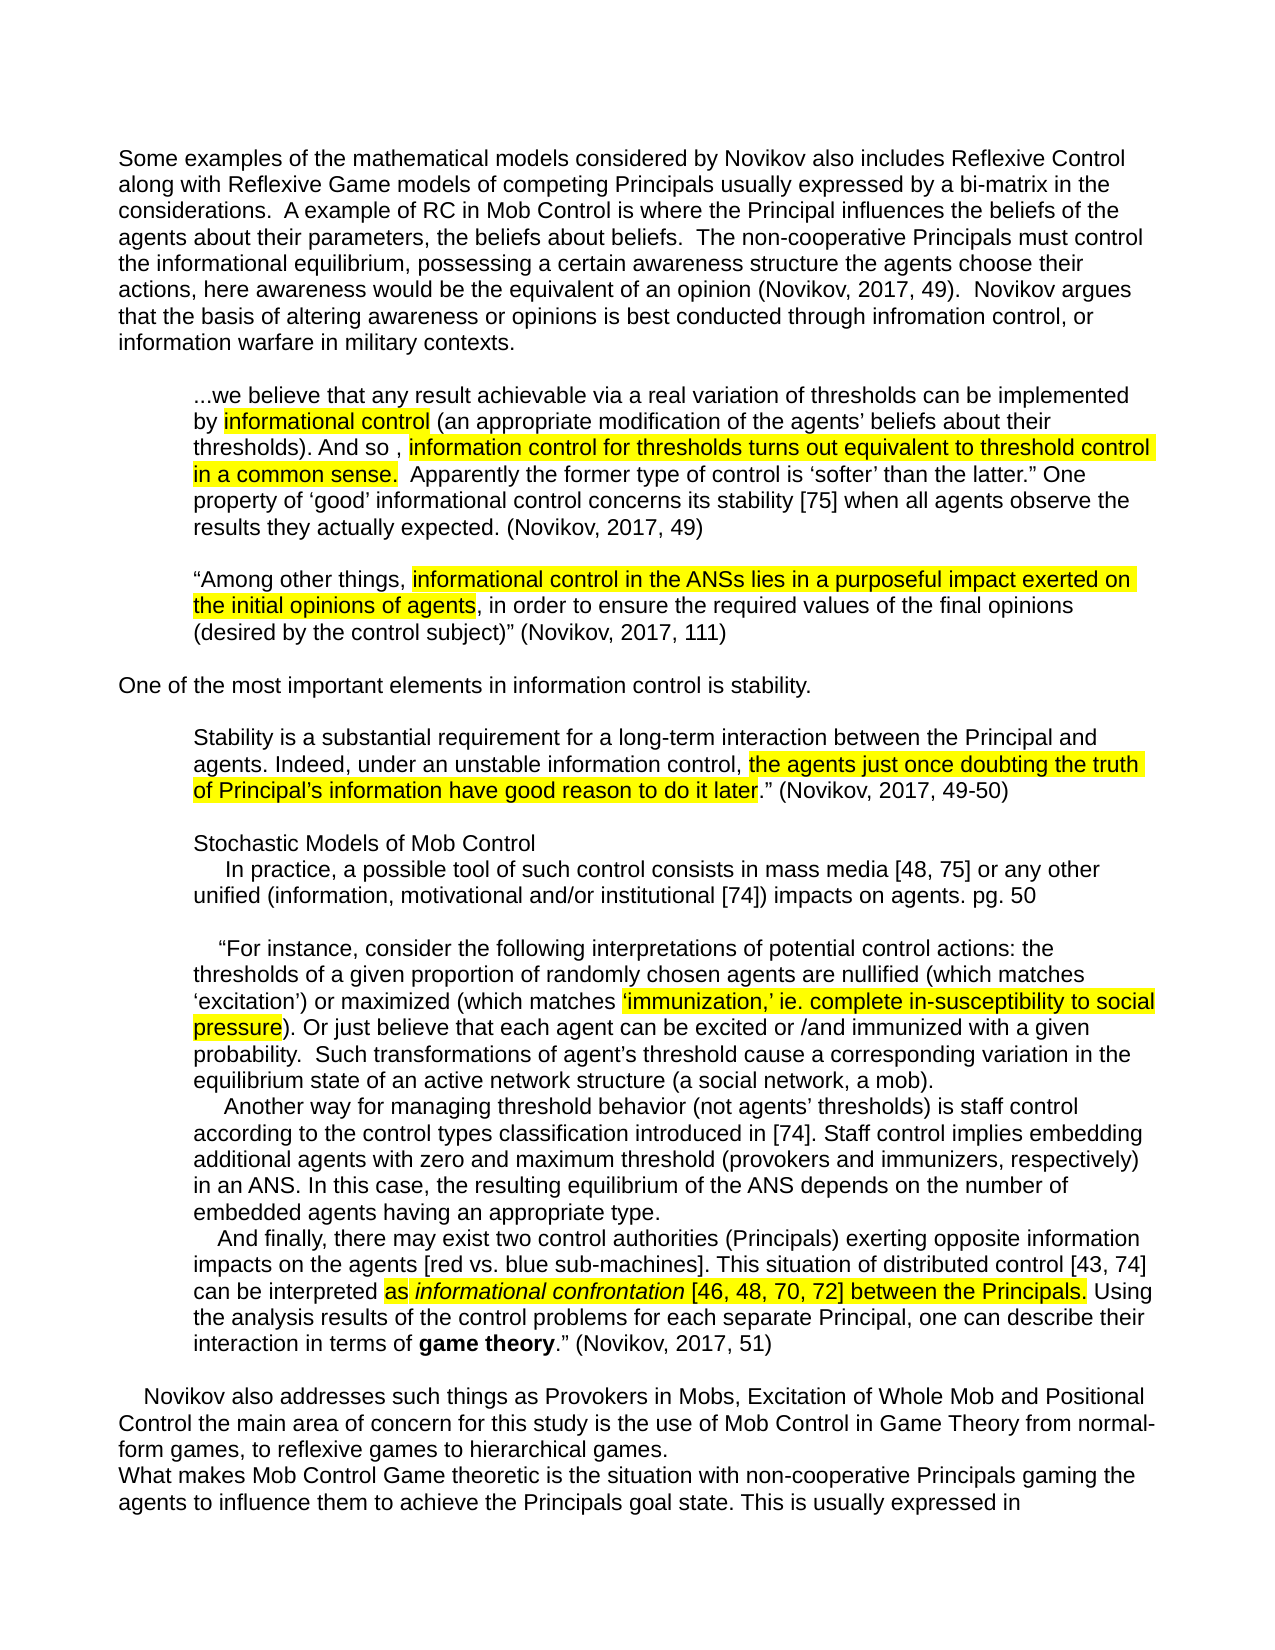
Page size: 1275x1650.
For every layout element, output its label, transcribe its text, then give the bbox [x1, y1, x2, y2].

text “For instance, consider the following interpretations of potential control actions: the thresholds of a given proportion of randomly chosen agents are nullified (which matches ‘excitation’) or maximized (which matches ‘immunization,’ ie. complete in-susceptibility to social pressure). Or just believe that each agent can be excited or /and immunized with a given probability. Such transformations of agent’s threshold cause a corresponding variation in the equilibrium state of an active network structure (a social network, a mob). [193, 935, 1157, 1093]
text Stability is a substantial requirement for a long-term interaction between the Principal and agents. Indeed, under an unstable information control, the agents just once doubting the truth of Principal’s information have good reason to do it later.” (Novikov, 2017, 49-50) [193, 724, 1157, 803]
text In practice, a possible tool of such control consists in mass media [48, 75] or any other unified (information, motivational and/or institutional [74]) impacts on agents. pg. 50 [193, 856, 1157, 909]
text ...we believe that any result achievable via a real variation of thresholds can be implemented by informational control (an appropriate modification of the agents’ beliefs about their thresholds). And so , information control for thresholds turns out equivalent to threshold control in a common sense. Apparently the former type of control is ‘softer’ than the latter.” One property of ‘good’ informational control concerns its stability [75] when all agents observe the results they actually expected. (Novikov, 2017, 49) [193, 382, 1157, 540]
text One of the most important elements in information control is stability. [118, 672, 1157, 698]
text “Among other things, informational control in the ANSs lies in a purposeful impact exerted on the initial opinions of agents, in order to ensure the required values of the final opinions (desired by the control subject)” (Novikov, 2017, 111) [193, 566, 1157, 645]
text What makes Mob Control Game theoretic is the situation with non-cooperative Principals gaming the agents to influence them to achieve the Principals goal state. This is usually expressed in [118, 1462, 1157, 1515]
text Novikov also addresses such things as Provokers in Mobs, Excitation of Whole Mob and Positional Control the main area of concern for this study is the use of Mob Control in Game Theory from normal-form games, to reflexive games to hierarchical games. [118, 1383, 1157, 1462]
text Some examples of the mathematical models considered by Novikov also includes Reflexive Control along with Reflexive Game models of competing Principals usually expressed by a bi-matrix in the considerations. A example of RC in Mob Control is where the Principal influences the beliefs of the agents about their parameters, the beliefs about beliefs. The non-cooperative Principals must control the informational equilibrium, possessing a certain awareness structure the agents choose their actions, here awareness would be the equivalent of an opinion (Novikov, 2017, 49). Novikov argues that the basis of altering awareness or opinions is best conducted through infromation control, or information warfare in military contexts. [118, 144, 1157, 355]
text Stochastic Models of Mob Control [193, 830, 1157, 856]
text And finally, there may exist two control authorities (Principals) exerting opposite information impacts on the agents [red vs. blue sub-machines]. This situation of distributed control [43, 74] can be interpreted as informational confrontation [46, 48, 70, 72] between the Principals. Using the analysis results of the control problems for each separate Principal, one can describe their interaction in terms of game theory.” (Novikov, 2017, 51) [193, 1225, 1157, 1357]
text Another way for managing threshold behavior (not agents’ thresholds) is staff control according to the control types classification introduced in [74]. Staff control implies embedding additional agents with zero and maximum threshold (provokers and immunizers, respectively) in an ANS. In this case, the resulting equilibrium of the ANS depends on the number of embedded agents having an appropriate type. [193, 1093, 1157, 1225]
